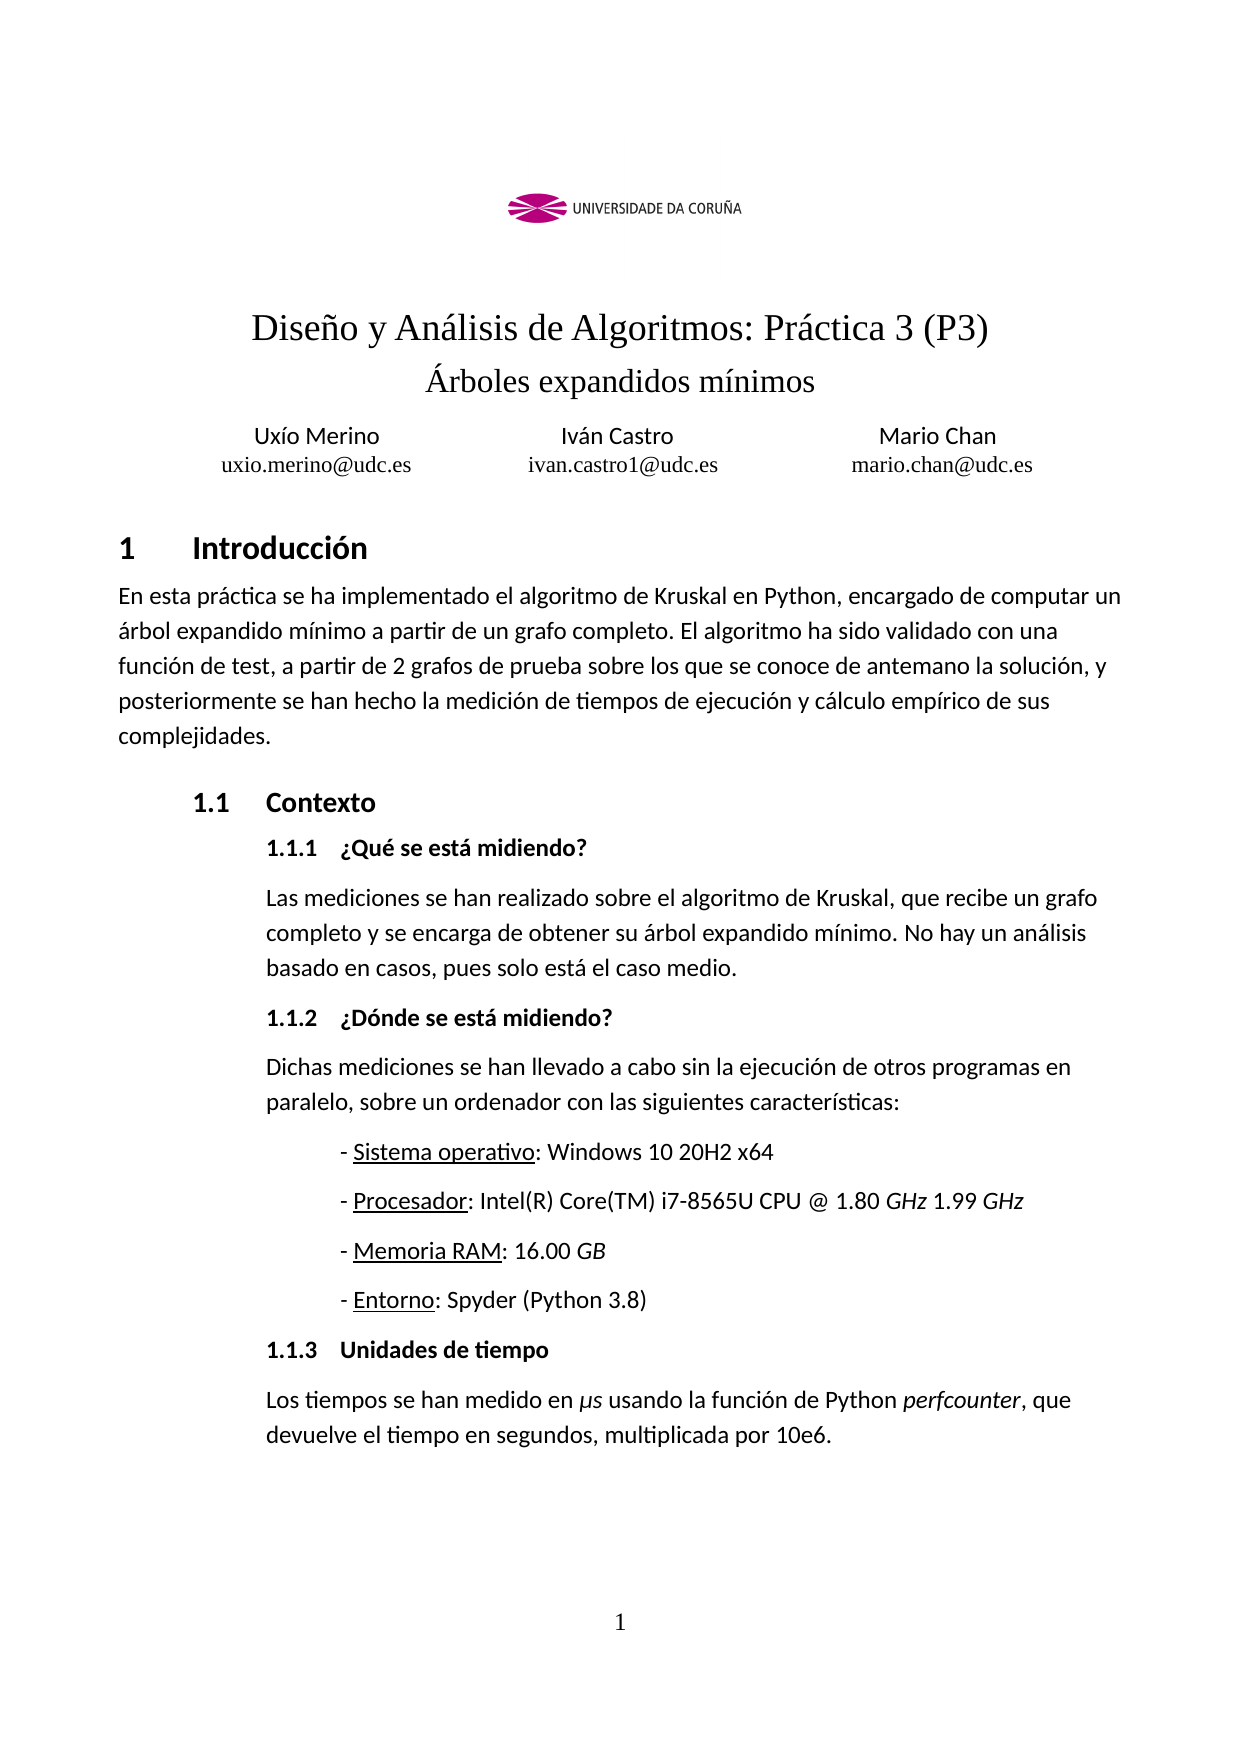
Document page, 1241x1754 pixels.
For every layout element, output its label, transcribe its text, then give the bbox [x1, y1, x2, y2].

subtitle 1 Introducción [118, 527, 1122, 568]
picture [471, 130, 778, 286]
text 1.1.1 ¿Qué se está midiendo? [118, 833, 1122, 863]
text uxio.merino@udc.es ivan.castro1@udc.es mario.chan@udc.es [118, 451, 1122, 477]
subtitle 1.1 Contexto [118, 784, 1122, 820]
text 1.1.2 ¿Dónde se está midiendo? [118, 1002, 1122, 1032]
text 1.1.3 Unidades de tiempo [118, 1334, 1122, 1365]
text Dichas mediciones se han llevado a cabo sin la ejecución de otros programas en paralelo, sobre un ordenador con las siguientes características: [118, 1051, 1122, 1117]
text Uxío Merino Iván Castro Mario Chan [118, 420, 1122, 451]
text - Procesador: Intel(R) Core(TM) i7-8565U CPU @ 1.80 GHz 1.99 GHz [118, 1186, 1122, 1216]
text Las mediciones se han realizado sobre el algoritmo de Kruskal, que recibe un grafo completo y se encarga de obtener su árbol expandido mínimo. No hay un análisis basado en casos, pues solo está el caso medio. [118, 882, 1122, 983]
text Los tiempos se han medido en μs usando la función de Python perfcounter, que devuelve el tiempo en segundos, multiplicada por 10e6. [118, 1384, 1122, 1449]
text Árboles expandidos mínimos [118, 362, 1122, 400]
subtitle Diseño y Análisis de Algoritmos: Práctica 3 (P3) [118, 305, 1122, 349]
text En esta práctica se ha implementado el algoritmo de Kruskal en Python, encargado de computar un árbol expandido mínimo a partir de un grafo completo. El algoritmo ha sido validado con una función de test, a partir de 2 grafos de prueba sobre los que se conoce de antemano la solución, y posteriormente se han hecho la medición de tiempos de ejecución y cálculo empírico de sus complejidades. [118, 580, 1122, 751]
text - Memoria RAM: 16.00 GB [118, 1235, 1122, 1266]
text - Sistema operativo: Windows 10 20H2 x64 [118, 1136, 1122, 1166]
text - Entorno: Spyder (Python 3.8) [118, 1285, 1122, 1315]
